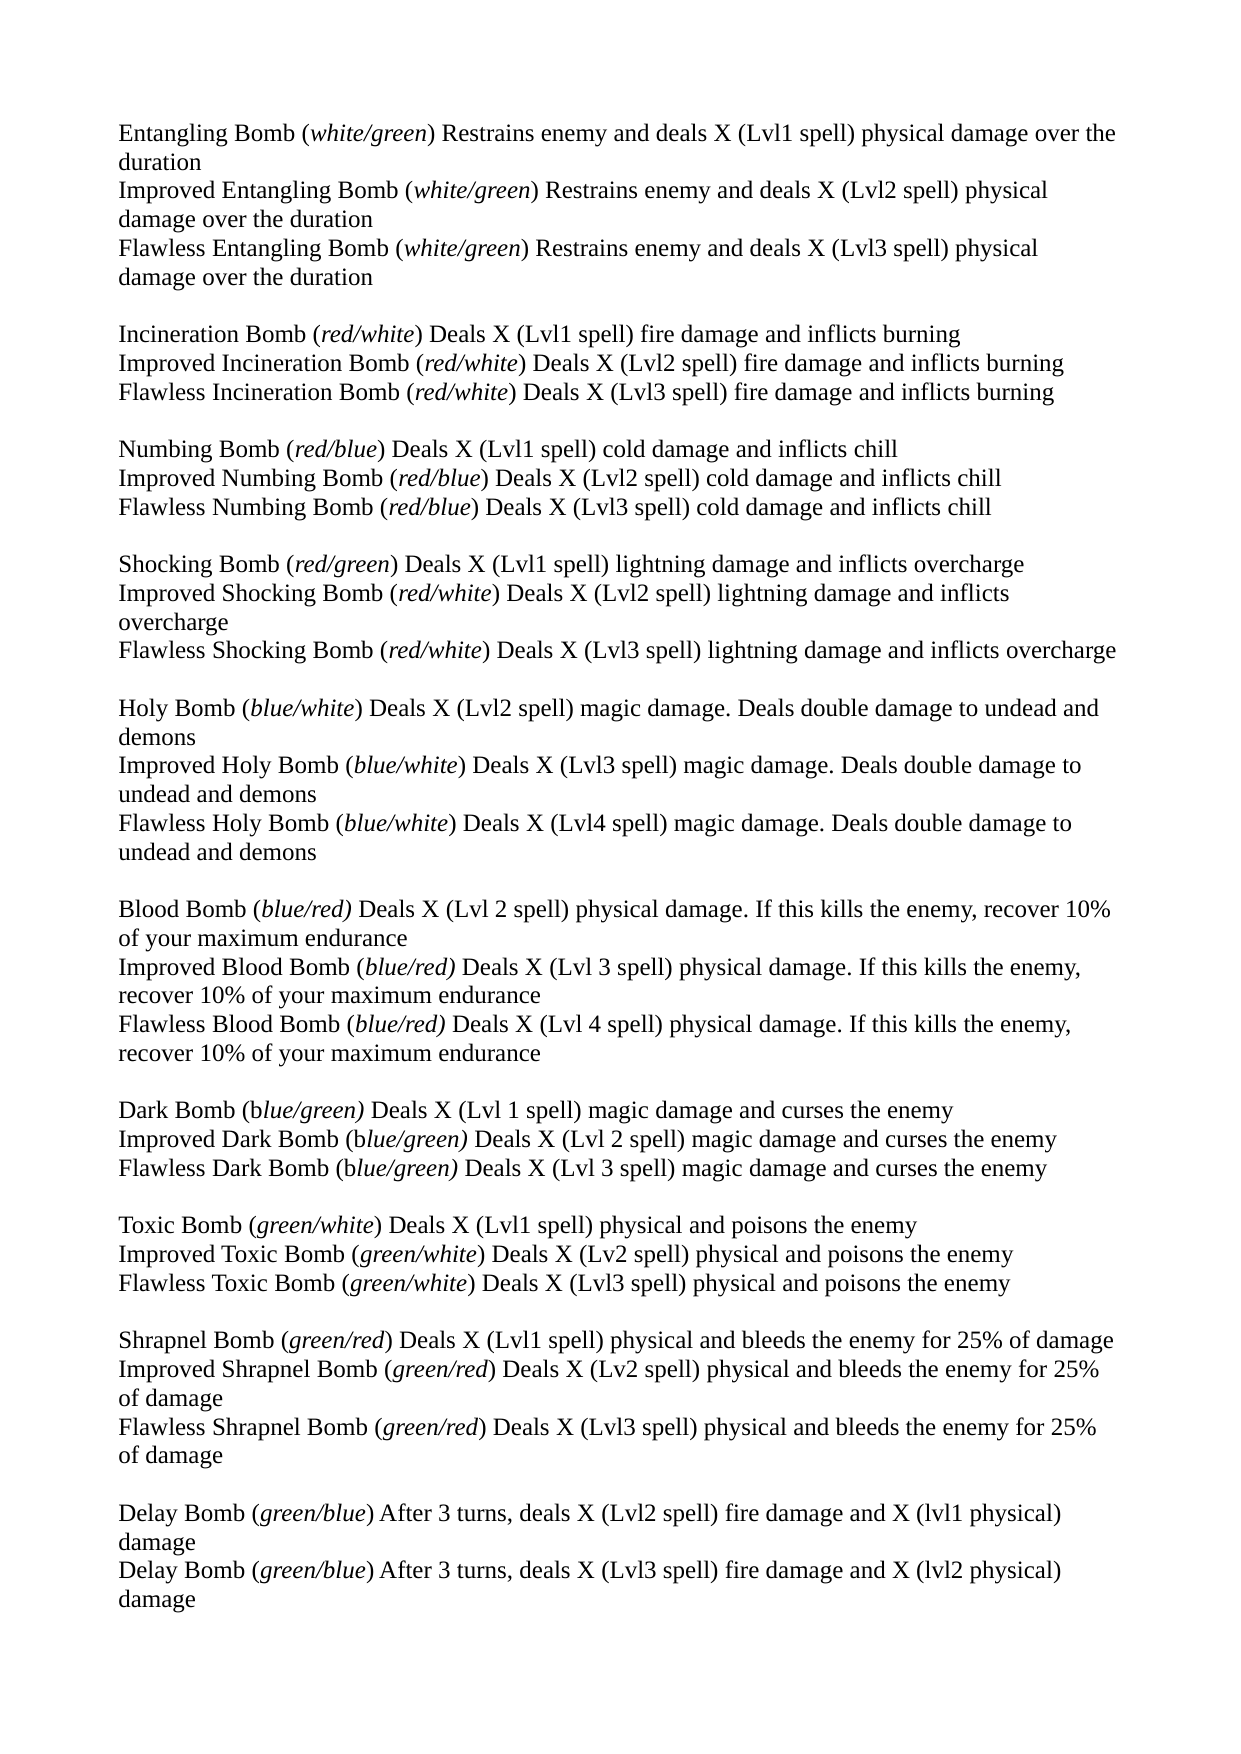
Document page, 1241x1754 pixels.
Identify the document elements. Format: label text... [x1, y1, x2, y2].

text Improved Dark Bomb (blue/green) Deals X (Lvl 2 spell) magic damage and curses the enemy [118, 1124, 1122, 1153]
text Shrapnel Bomb (green/red) Deals X (Lvl1 spell) physical and bleeds the enemy for 25% of damage [118, 1326, 1122, 1354]
text Improved Shocking Bomb (red/white) Deals X (Lvl2 spell) lightning damage and inflicts overcharge [118, 578, 1122, 636]
text Flawless Numbing Bomb (red/blue) Deals X (Lvl3 spell) cold damage and inflicts chill [118, 492, 1122, 521]
text Toxic Bomb (green/white) Deals X (Lvl1 spell) physical and poisons the enemy [118, 1211, 1122, 1239]
text Improved Numbing Bomb (red/blue) Deals X (Lvl2 spell) cold damage and inflicts chill [118, 463, 1122, 492]
text Flawless Holy Bomb (blue/white) Deals X (Lvl4 spell) magic damage. Deals double damage to undead and demons [118, 808, 1122, 866]
text Improved Blood Bomb (blue/red) Deals X (Lvl 3 spell) physical damage. If this kills the enemy, recover 10% of your maximum endurance [118, 952, 1122, 1009]
text Flawless Toxic Bomb (green/white) Deals X (Lvl3 spell) physical and poisons the enemy [118, 1268, 1122, 1297]
text Improved Entangling Bomb (white/green) Restrains enemy and deals X (Lvl2 spell) physical damage over the duration [118, 176, 1122, 233]
text Flawless Entangling Bomb (white/green) Restrains enemy and deals X (Lvl3 spell) physical damage over the duration [118, 233, 1122, 291]
text Incineration Bomb (red/white) Deals X (Lvl1 spell) fire damage and inflicts burning [118, 319, 1122, 348]
text Delay Bomb (green/blue) After 3 turns, deals X (Lvl2 spell) fire damage and X (lvl1 physical) damage [118, 1498, 1122, 1556]
text Flawless Shrapnel Bomb (green/red) Deals X (Lvl3 spell) physical and bleeds the enemy for 25% of damage [118, 1412, 1122, 1469]
text Numbing Bomb (red/blue) Deals X (Lvl1 spell) cold damage and inflicts chill [118, 434, 1122, 463]
text Improved Incineration Bomb (red/white) Deals X (Lvl2 spell) fire damage and inflicts burning [118, 348, 1122, 377]
text Improved Holy Bomb (blue/white) Deals X (Lvl3 spell) magic damage. Deals double damage to undead and demons [118, 751, 1122, 808]
text Shocking Bomb (red/green) Deals X (Lvl1 spell) lightning damage and inflicts overcharge [118, 549, 1122, 578]
text Entangling Bomb (white/green) Restrains enemy and deals X (Lvl1 spell) physical damage over the duration [118, 118, 1122, 176]
text Flawless Incineration Bomb (red/white) Deals X (Lvl3 spell) fire damage and inflicts burning [118, 377, 1122, 406]
text Delay Bomb (green/blue) After 3 turns, deals X (Lvl3 spell) fire damage and X (lvl2 physical) damage [118, 1556, 1122, 1613]
text Flawless Shocking Bomb (red/white) Deals X (Lvl3 spell) lightning damage and inflicts overcharge [118, 636, 1122, 664]
text Improved Toxic Bomb (green/white) Deals X (Lv2 spell) physical and poisons the enemy [118, 1239, 1122, 1268]
text Holy Bomb (blue/white) Deals X (Lvl2 spell) magic damage. Deals double damage to undead and demons [118, 693, 1122, 751]
text Flawless Blood Bomb (blue/red) Deals X (Lvl 4 spell) physical damage. If this kills the enemy, recover 10% of your maximum endurance [118, 1009, 1122, 1067]
text Blood Bomb (blue/red) Deals X (Lvl 2 spell) physical damage. If this kills the enemy, recover 10% of your maximum endurance [118, 894, 1122, 952]
text Improved Shrapnel Bomb (green/red) Deals X (Lv2 spell) physical and bleeds the enemy for 25% of damage [118, 1354, 1122, 1412]
text Dark Bomb (blue/green) Deals X (Lvl 1 spell) magic damage and curses the enemy [118, 1096, 1122, 1124]
text Flawless Dark Bomb (blue/green) Deals X (Lvl 3 spell) magic damage and curses the enemy [118, 1153, 1122, 1182]
